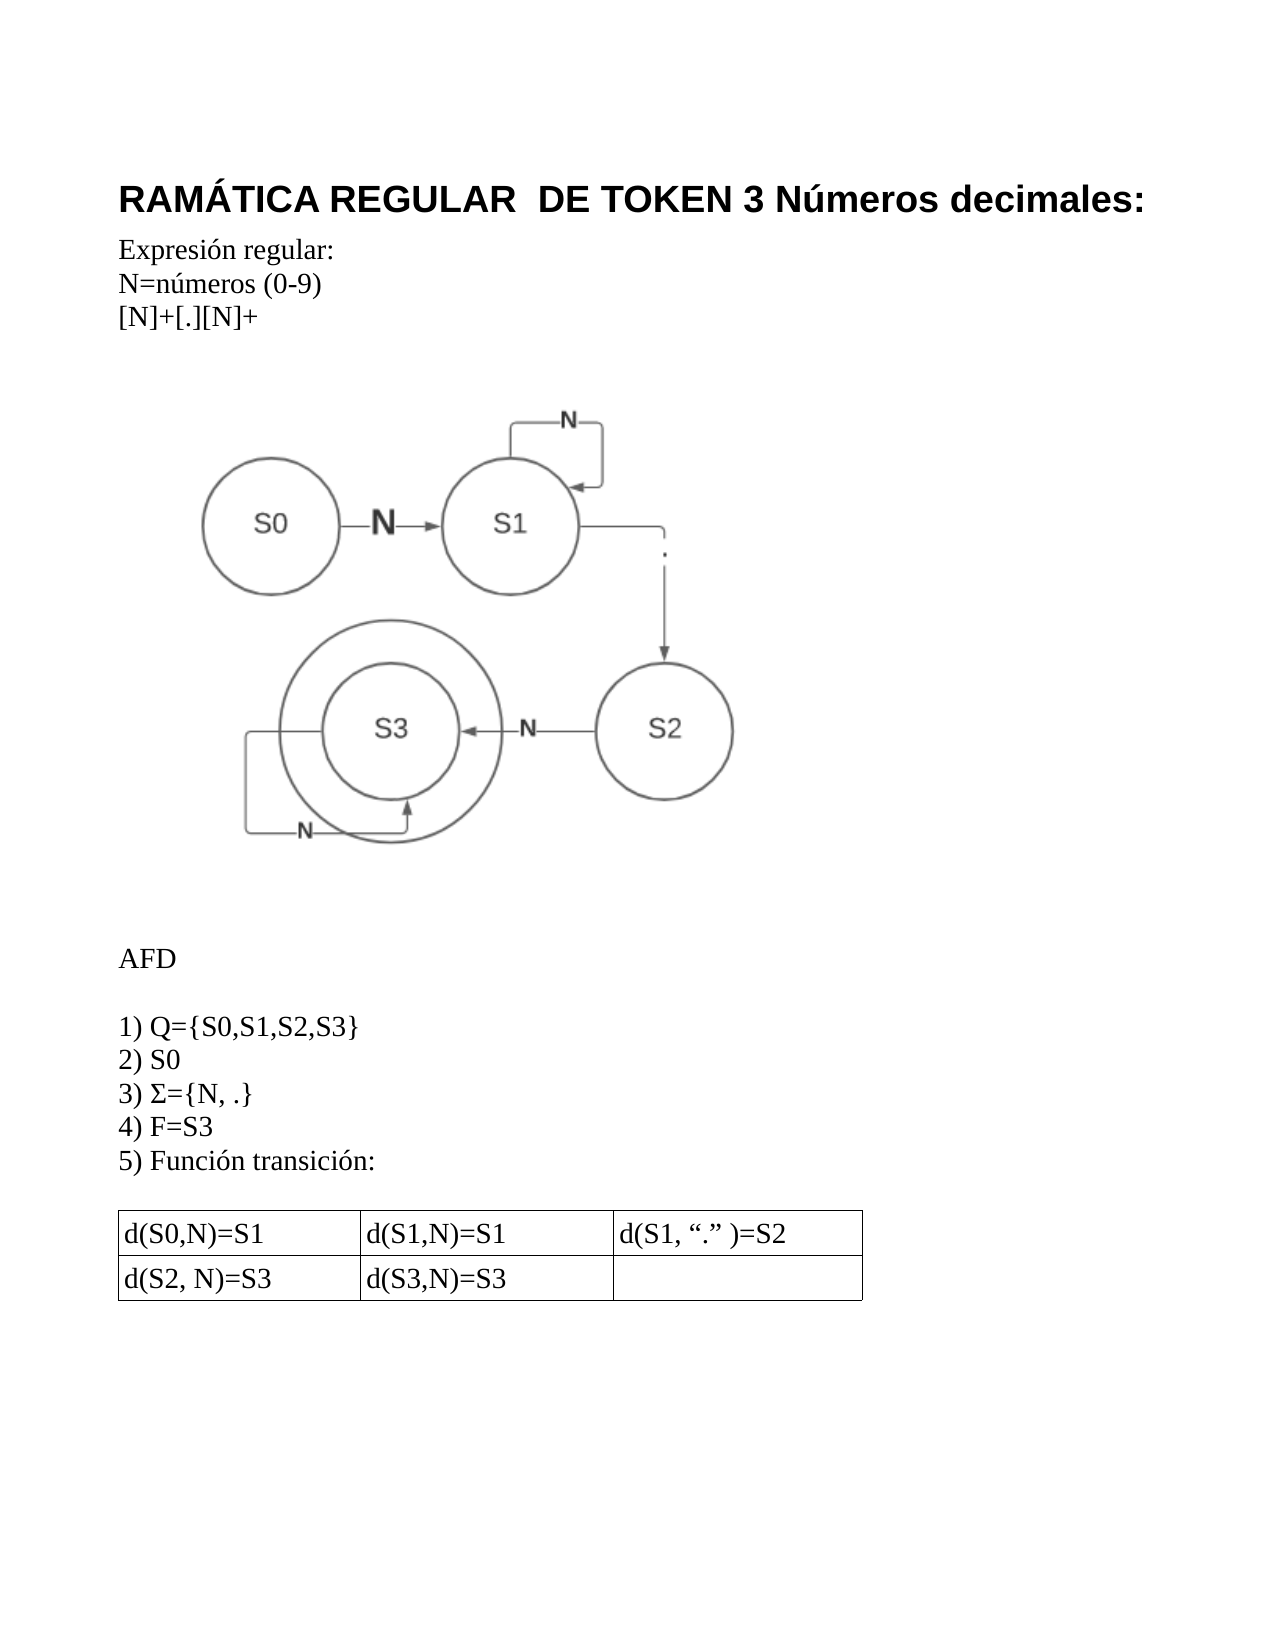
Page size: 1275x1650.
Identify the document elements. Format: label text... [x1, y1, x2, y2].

text 1) Q={S0,S1,S2,S3} [118, 1009, 1157, 1042]
table_header d(S0,N)=S1 [119, 1211, 360, 1255]
picture [111, 357, 839, 889]
text N=números (0-9) [118, 266, 1157, 299]
text AFD [118, 942, 1157, 975]
text 4) F=S3 [118, 1109, 1157, 1143]
table_header d(S1,N)=S1 [361, 1211, 613, 1255]
table_cell d(S3,N)=S3 [361, 1256, 613, 1300]
table_cell [614, 1256, 862, 1300]
text 2) S0 [118, 1042, 1157, 1076]
table_header d(S1, “.” )=S2 [614, 1211, 862, 1255]
text Expresión regular: [118, 232, 1157, 266]
text 5) Función transición: [118, 1143, 1157, 1210]
subtitle RAMÁTICA REGULAR DE TOKEN 3 Números decimales: [118, 176, 1157, 220]
text 3) Σ={N, .} [118, 1076, 1157, 1109]
text [N]+[.][N]+ [118, 299, 1157, 333]
table_cell d(S2, N)=S3 [119, 1256, 360, 1300]
